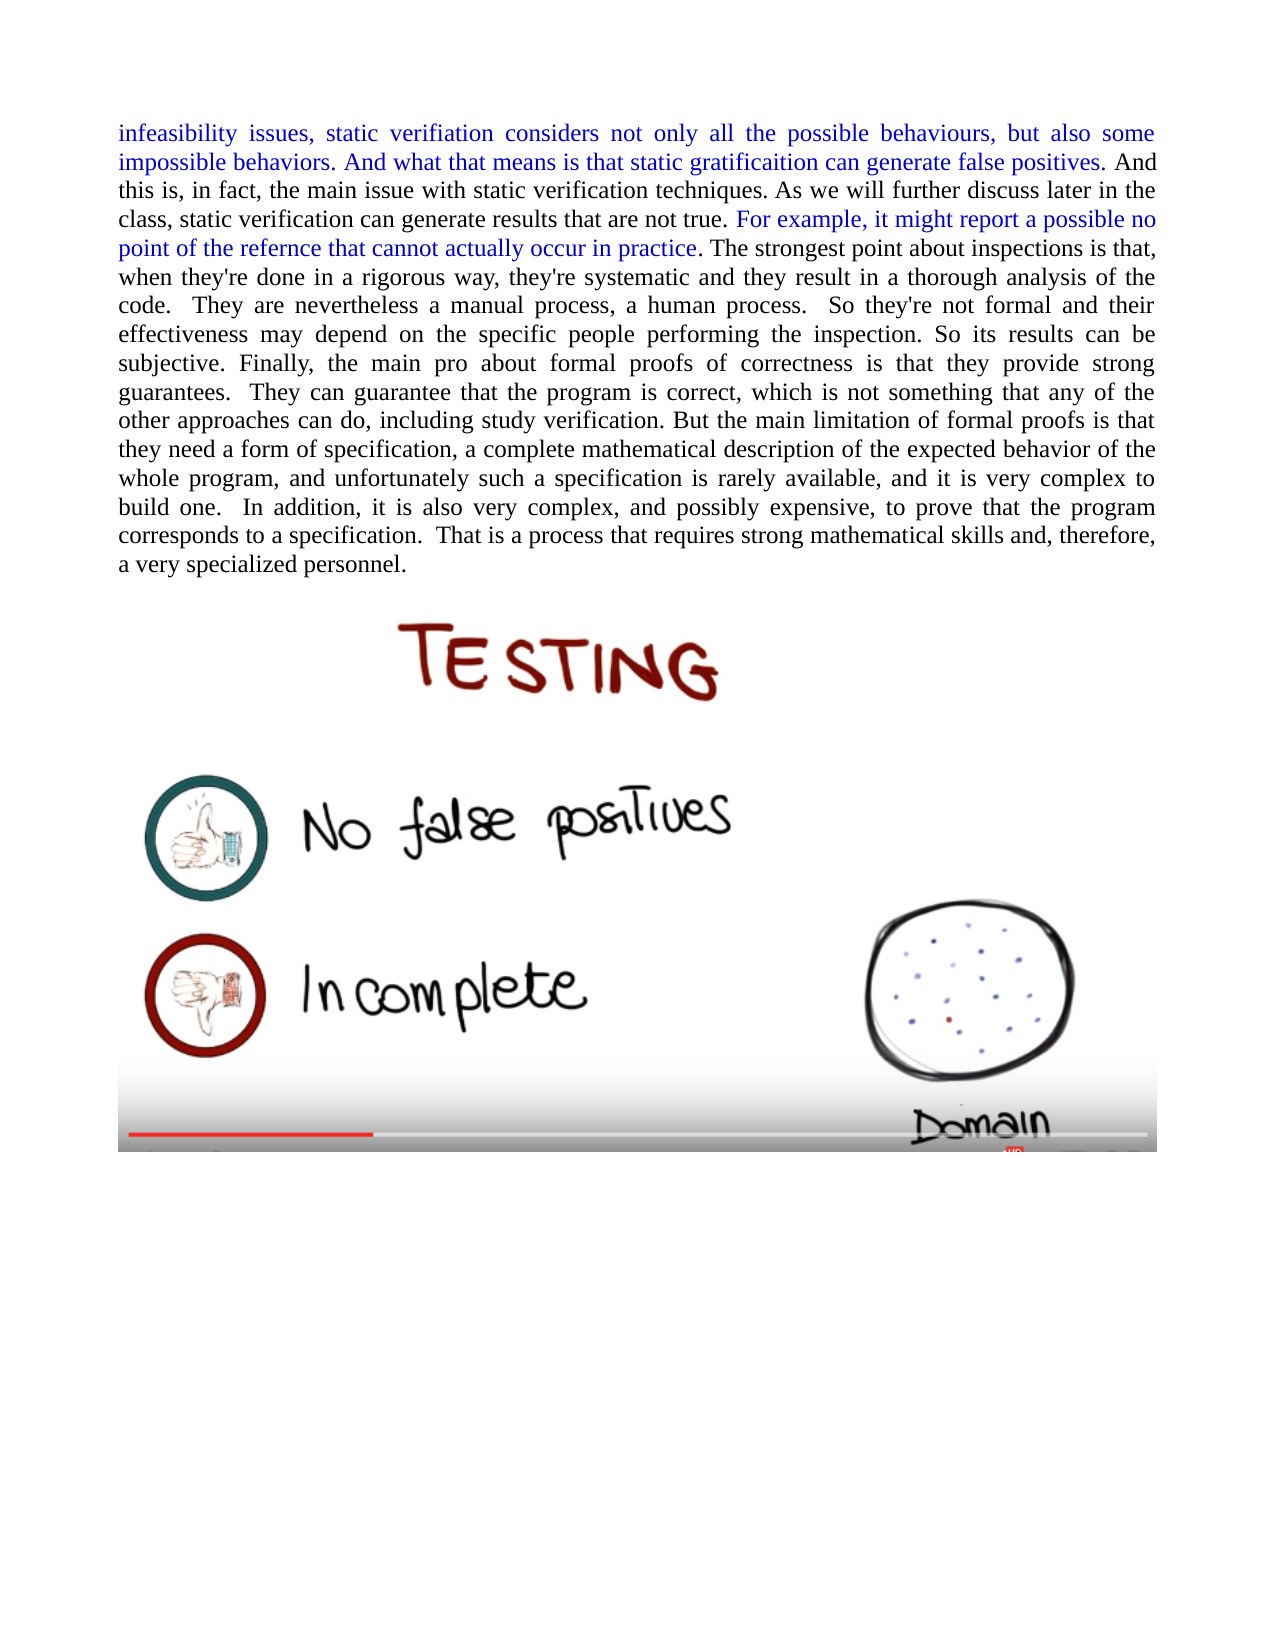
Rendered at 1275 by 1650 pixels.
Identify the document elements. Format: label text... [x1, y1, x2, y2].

picture [118, 606, 1157, 1152]
text infeasibility issues, static verifiation considers not only all the possible behaviours, but also some impossible behaviors. And what that means is that static gratificaition can generate false positives. And this is, in fact, the main issue with static verification techniques. As we will further discuss later in the class, static verification can generate results that are not true. For example, it might report a possible no point of the refernce that cannot actually occur in practice. The strongest point about inspections is that, when they're done in a rigorous way, they're systematic and they result in a thorough analysis of the code. They are nevertheless a manual process, a human process. So they're not formal and their effectiveness may depend on the specific people performing the inspection. So its results can be subjective. Finally, the main pro about formal proofs of correctness is that they provide strong guarantees. They can guarantee that the program is correct, which is not something that any of the other approaches can do, including study verification. But the main limitation of formal proofs is that they need a form of specification, a complete mathematical description of the expected behavior of the whole program, and unfortunately such a specification is rarely available, and it is very complex to build one. In addition, it is also very complex, and possibly expensive, to prove that the program corresponds to a specification. That is a process that requires strong mathematical skills and, therefore, a very specialized personnel. [118, 118, 1157, 578]
